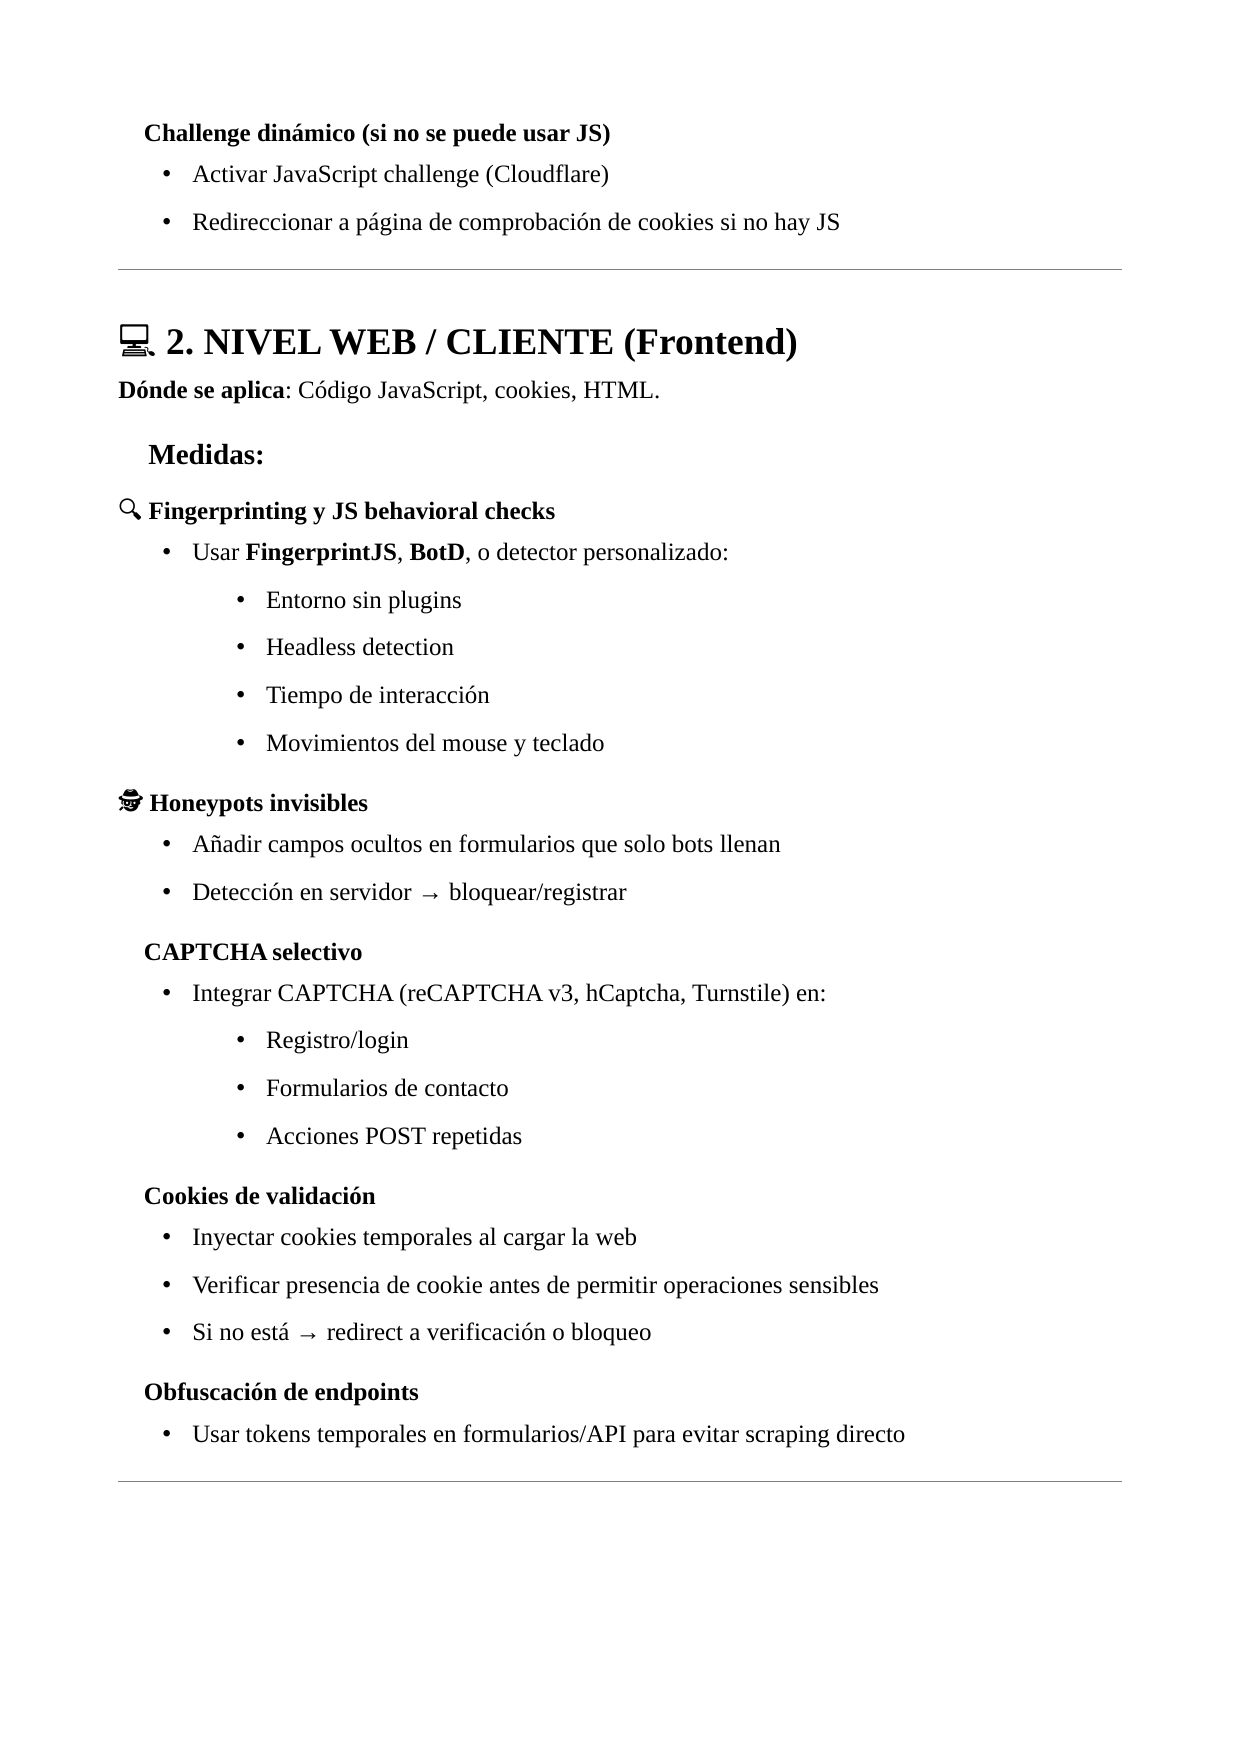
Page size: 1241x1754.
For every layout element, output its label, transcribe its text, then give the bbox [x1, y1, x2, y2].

list Inyectar cookies temporales al cargar la web [162, 1222, 1122, 1251]
text Dónde se aplica: Código JavaScript, cookies, HTML. [118, 375, 1122, 404]
subtitle 🔍 Fingerprinting y JS behavioral checks [118, 496, 1122, 525]
list Usar FingerprintJS, BotD, o detector personalizado: [162, 537, 1122, 566]
subtitle ✅ CAPTCHA selectivo [118, 937, 1122, 966]
subtitle 🧪 Challenge dinámico (si no se puede usar JS) [118, 118, 1122, 147]
list Añadir campos ocultos en formularios que solo bots llenan [162, 829, 1122, 858]
list Tiempo de interacción [236, 680, 1122, 709]
subtitle 🧠 Medidas: [118, 437, 1122, 471]
list Acciones POST repetidas [236, 1121, 1122, 1149]
list Redireccionar a página de comprobación de cookies si no hay JS [162, 207, 1122, 236]
subtitle 🍪 Cookies de validación [118, 1181, 1122, 1210]
list Activar JavaScript challenge (Cloudflare) [162, 159, 1122, 188]
list Registro/login [236, 1026, 1122, 1054]
subtitle 💻 2. NIVEL WEB / CLIENTE (Frontend) [118, 320, 1122, 363]
list Movimientos del mouse y teclado [236, 728, 1122, 756]
list Usar tokens temporales en formularios/API para evitar scraping directo [162, 1419, 1122, 1447]
subtitle 🔀 Obfuscación de endpoints [118, 1377, 1122, 1406]
subtitle 🕵️ Honeypots invisibles [118, 788, 1122, 817]
list Entorno sin plugins [236, 585, 1122, 614]
list Headless detection [236, 632, 1122, 661]
list Detección en servidor → bloquear/registrar [162, 877, 1122, 905]
list Verificar presencia de cookie antes de permitir operaciones sensibles [162, 1270, 1122, 1298]
list Integrar CAPTCHA (reCAPTCHA v3, hCaptcha, Turnstile) en: [162, 978, 1122, 1007]
list Si no está → redirect a verificación o bloqueo [162, 1317, 1122, 1346]
list Formularios de contacto [236, 1073, 1122, 1102]
